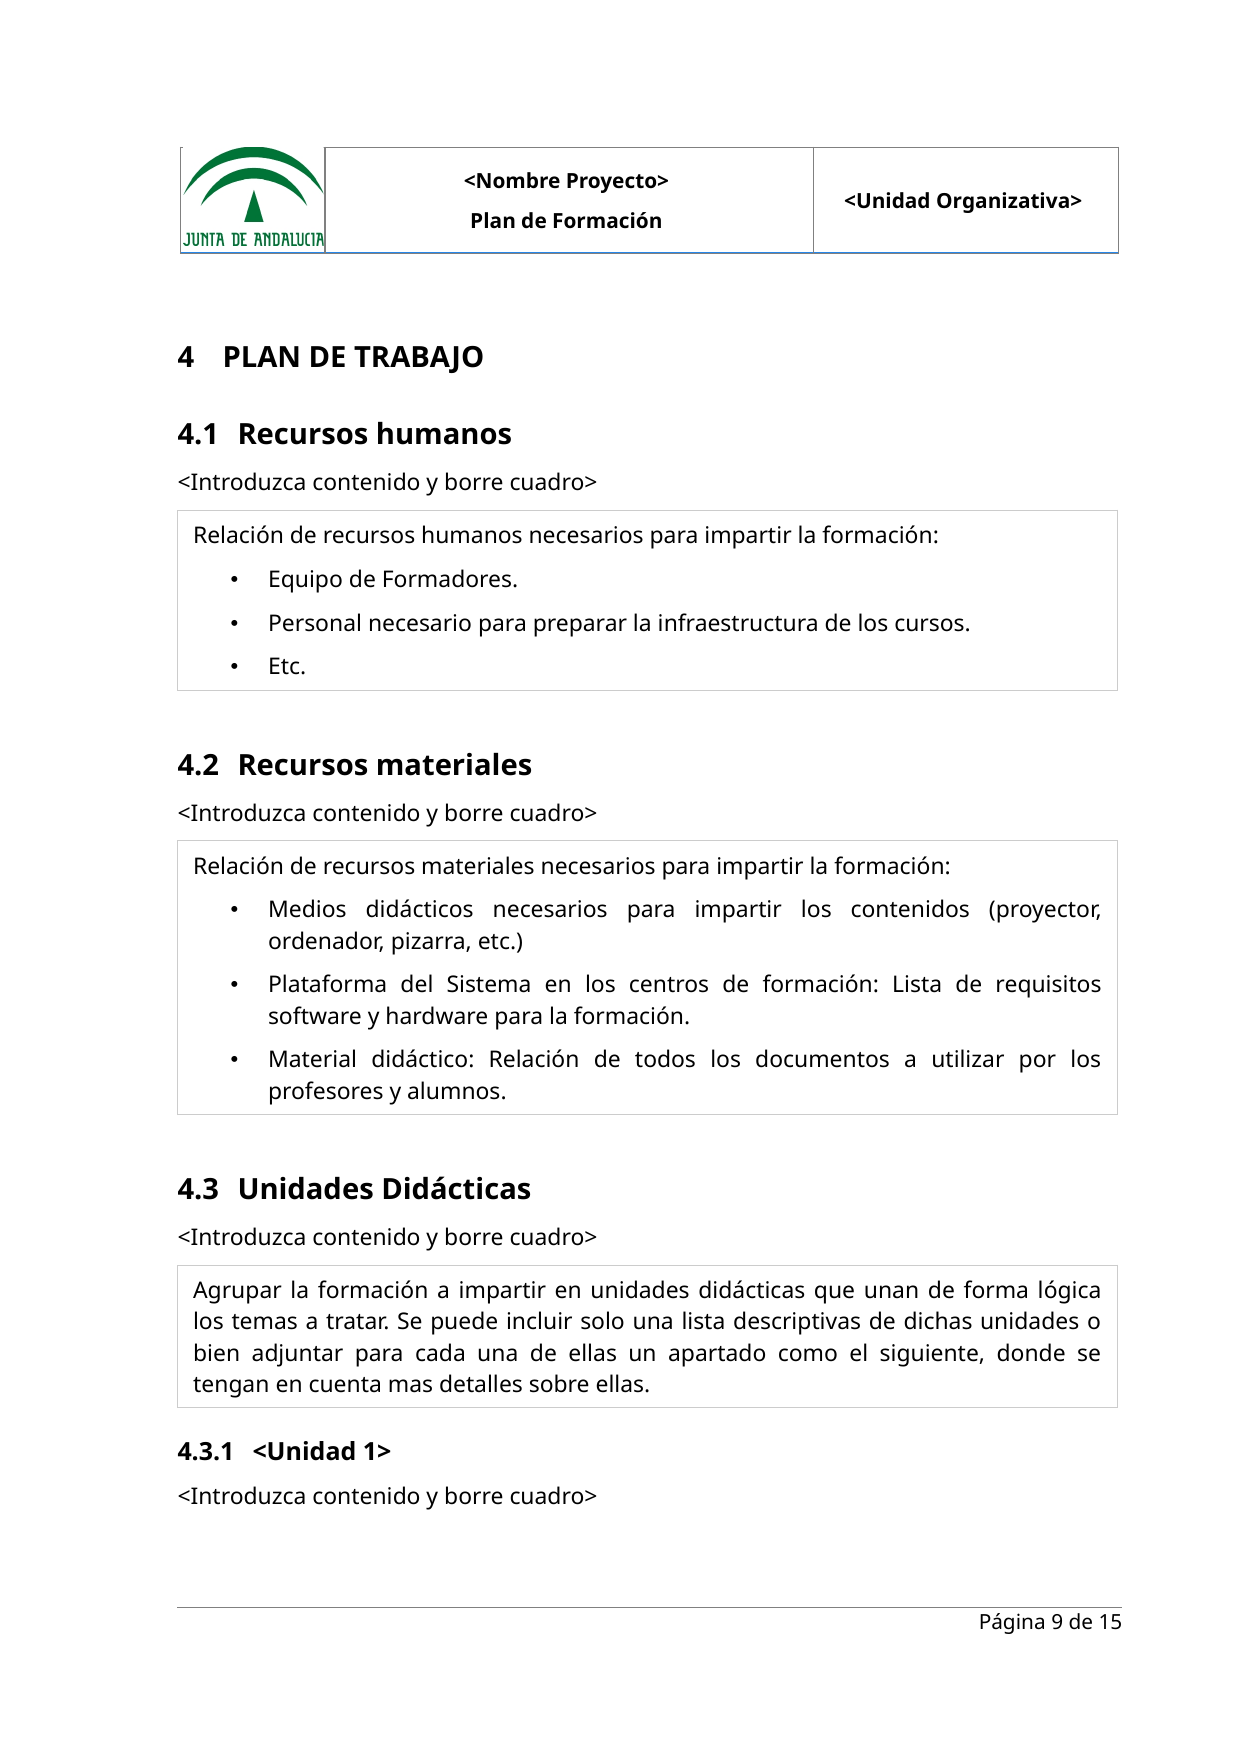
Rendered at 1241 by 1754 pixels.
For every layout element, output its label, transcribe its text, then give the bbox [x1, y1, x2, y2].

subtitle PLAN DE TRABAJO [177, 336, 1122, 376]
list Personal necesario para preparar la infraestructura de los cursos. [230, 606, 1102, 638]
text Relación de recursos humanos necesarios para impartir la formación: [193, 519, 1102, 550]
text <Introduzca contenido y borre cuadro> [177, 466, 1122, 497]
subtitle <Unidad 1> [177, 1433, 1122, 1467]
subtitle Recursos humanos [177, 414, 1122, 453]
subtitle Recursos materiales [177, 744, 1122, 784]
list Plataforma del Sistema en los centros de formación: Lista de requisitos software y hardware para la formación. [230, 968, 1102, 1031]
text <Introduzca contenido y borre cuadro> [177, 796, 1122, 828]
list Medios didácticos necesarios para impartir los contenidos (proyector, ordenador, pizarra, etc.) [230, 893, 1102, 956]
list Material didáctico: Relación de todos los documentos a utilizar por los profesores y alumnos. [230, 1043, 1102, 1106]
list Equipo de Formadores. [230, 563, 1102, 594]
text Relación de recursos materiales necesarios para impartir la formación: [193, 849, 1102, 881]
text Agrupar la formación a impartir en unidades didácticas que unan de forma lógica los temas a tratar. Se puede incluir solo una lista descriptivas de dichas unidades o bien adjuntar para cada una de ellas un apartado como el siguiente, donde se tengan en cuenta mas detalles sobre ellas. [193, 1274, 1102, 1399]
text <Introduzca contenido y borre cuadro> [177, 1221, 1122, 1252]
list Etc. [230, 650, 1102, 681]
picture [183, 147, 324, 246]
subtitle Unidades Didácticas [177, 1169, 1122, 1208]
text <Introduzca contenido y borre cuadro> [177, 1480, 1122, 1511]
